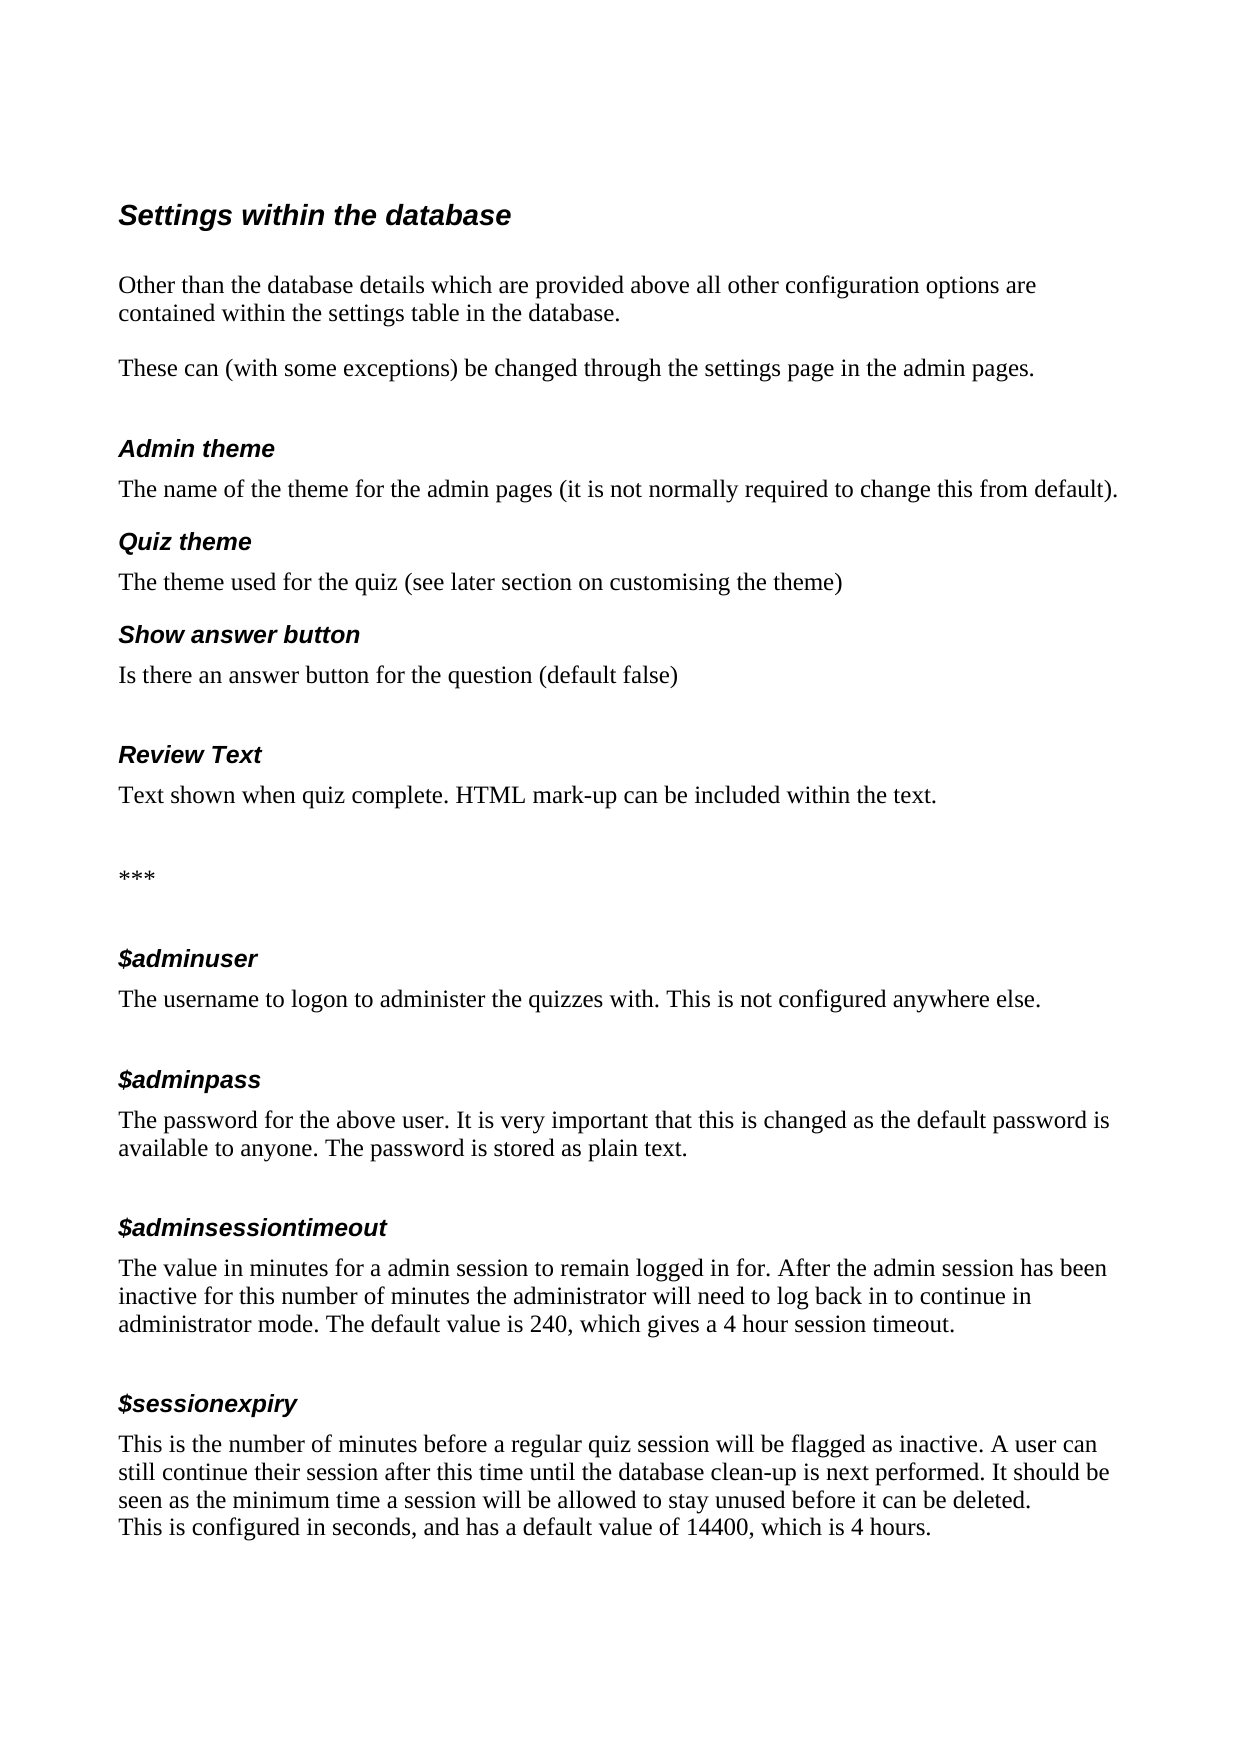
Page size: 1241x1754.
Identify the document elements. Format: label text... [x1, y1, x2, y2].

subtitle $adminuser [118, 945, 1122, 973]
subtitle Settings within the database [118, 198, 1122, 231]
text Is there an answer button for the question (default false) [118, 661, 1122, 689]
subtitle Show answer button [118, 621, 1122, 648]
subtitle Admin theme [118, 435, 1122, 463]
subtitle Review Text [118, 741, 1122, 769]
subtitle $sessionexpiry [118, 1390, 1122, 1418]
subtitle $adminsessiontimeout [118, 1214, 1122, 1242]
text Text shown when quiz complete. HTML mark-up can be included within the text. [118, 782, 1122, 809]
text Other than the database details which are provided above all other configuration options are contained within the settings table in the database. [118, 271, 1122, 327]
subtitle Quiz theme [118, 528, 1122, 556]
subtitle $adminpass [118, 1066, 1122, 1093]
text The value in minutes for a admin session to remain logged in for. After the admin session has been inactive for this number of minutes the administrator will need to log back in to continue in administrator mode. The default value is 240, which gives a 4 hour session timeout. [118, 1254, 1122, 1337]
text These can (with some exceptions) be changed through the settings page in the admin pages. [118, 354, 1122, 382]
text This is configured in seconds, and has a default value of 14400, which is 4 hours. [118, 1513, 1122, 1541]
text The name of the theme for the admin pages (it is not normally required to change this from default). [118, 475, 1122, 503]
text The username to logon to administer the quizzes with. This is not configured anywhere else. [118, 985, 1122, 1013]
text The theme used for the quiz (see later section on customising the theme) [118, 568, 1122, 596]
text This is the number of minutes before a regular quiz session will be flagged as inactive. A user can still continue their session after this time until the database clean-up is next performed. It should be seen as the minimum time a session will be allowed to stay unused before it can be deleted. [118, 1430, 1122, 1513]
text The password for the above user. It is very important that this is changed as the default password is available to anyone. The password is stored as plain text. [118, 1106, 1122, 1161]
text *** [118, 865, 1122, 892]
